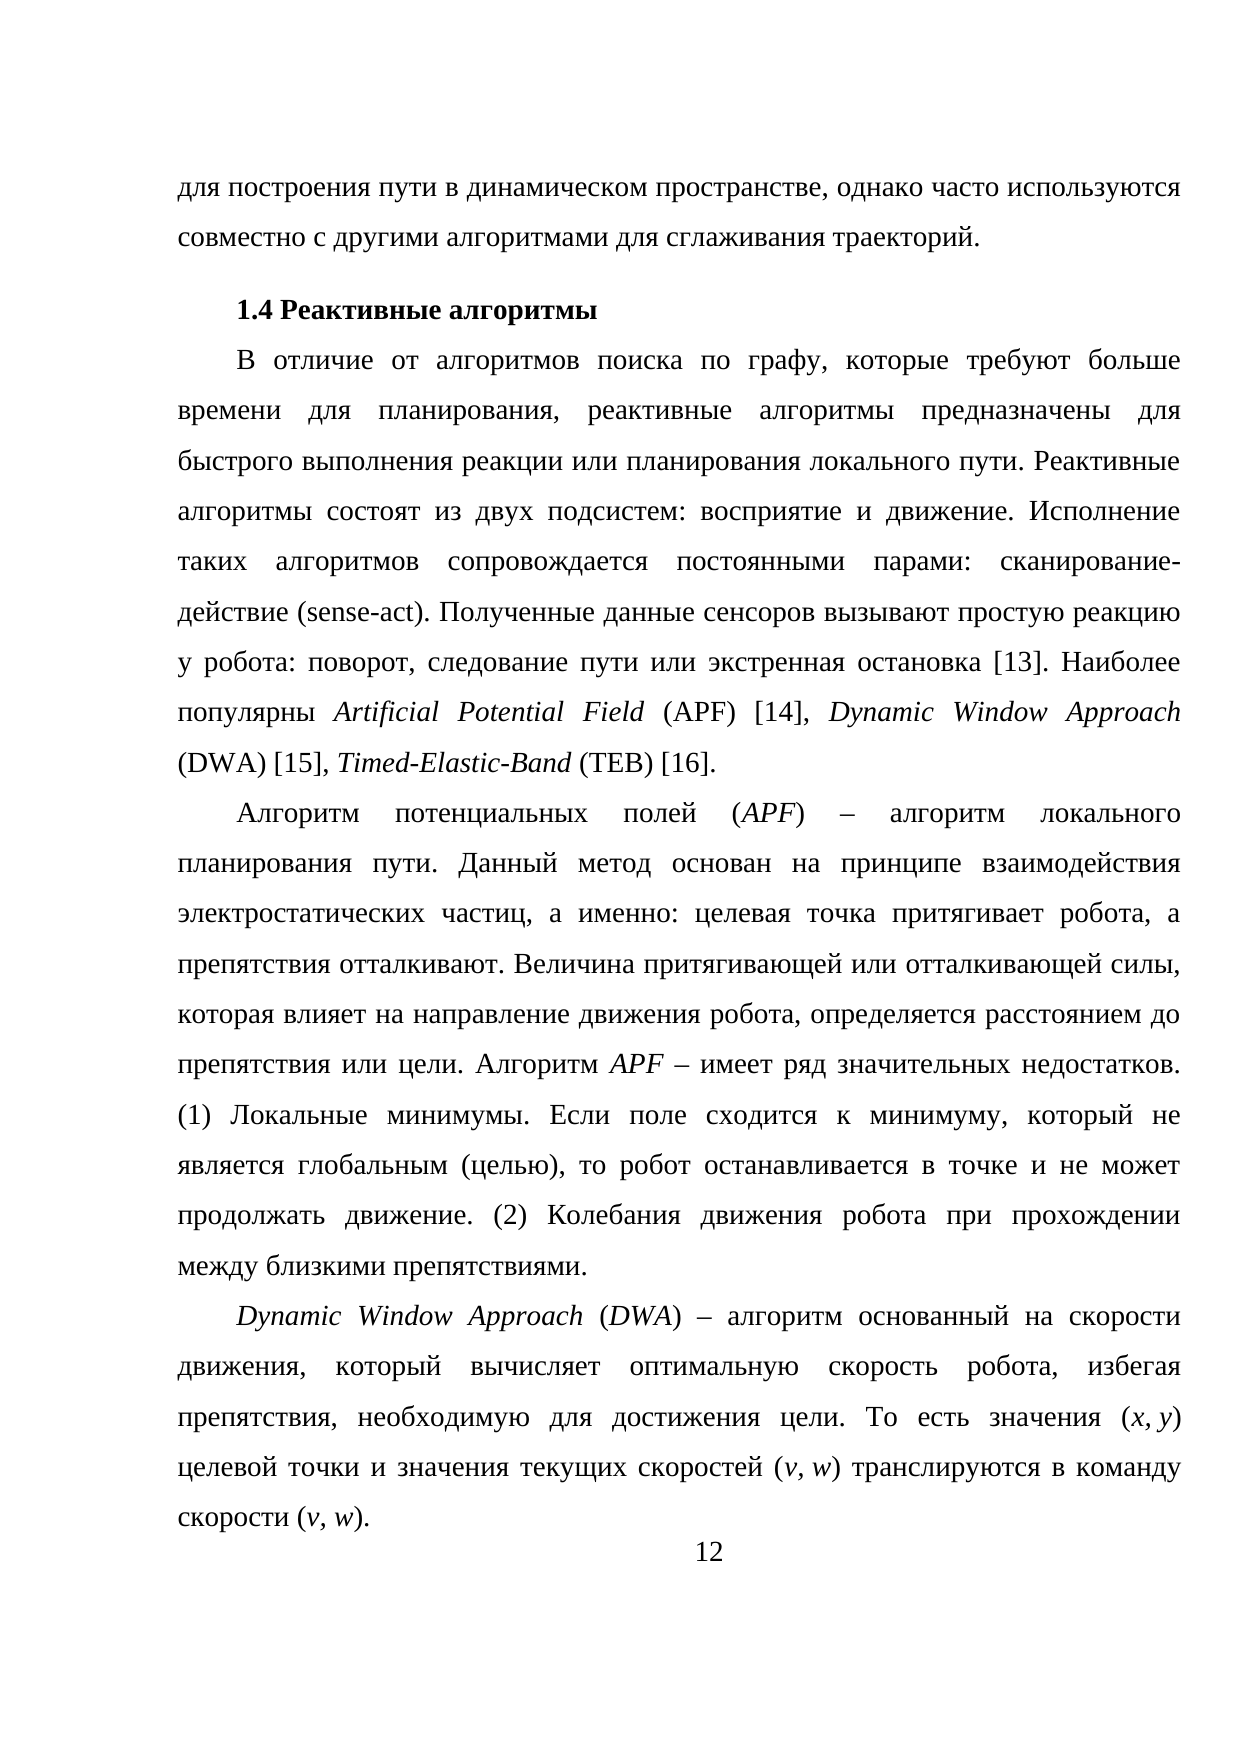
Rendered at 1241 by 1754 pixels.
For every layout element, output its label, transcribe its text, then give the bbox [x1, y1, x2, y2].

text Dynamic Window Approach (DWA) – алгоритм основанный на скорости движения, который вычисляет оптимальную скорость робота, избегая препятствия, необходимую для достижения цели. То есть значения (x, y) целевой точки и значения текущих скоростей (v, w) транслируются в команду скорости (v, w). [177, 1298, 1181, 1533]
text для построения пути в динамическом пространстве, однако часто используются совместно с другими алгоритмами для сглаживания траекторий. [177, 169, 1181, 253]
text Алгоритм потенциальных полей (APF) – алгоритм локального планирования пути. Данный метод основан на принципе взаимодействия электростатических частиц, а именно: целевая точка притягивает робота, а препятствия отталкивают. Величина притягивающей или отталкивающей силы, которая влияет на направление движения робота, определяется расстоянием до препятствия или цели. Алгоритм APF – имеет ряд значительных недостатков. (1) Локальные минимумы. Если поле сходится к минимуму, который не является глобальным (целью), то робот останавливается в точке и не может продолжать движение. (2) Колебания движения робота при прохождении между близкими препятствиями. [177, 795, 1181, 1281]
subtitle 1.4 Реактивные алгоритмы [177, 292, 1181, 325]
text В отличие от алгоритмов поиска по графу, которые требуют больше времени для планирования, реактивные алгоритмы предназначены для быстрого выполнения реакции или планирования локального пути. Реактивные алгоритмы состоят из двух подсистем: восприятие и движение. Исполнение таких алгоритмов сопровождается постоянными парами: сканирование-действие (sense-act). Полученные данные сенсоров вызывают простую реакцию у робота: поворот, следование пути или экстренная остановка [13]. Наиболее популярны Artificial Potential Field (APF) [14], Dynamic Window Approach (DWA) [15], Timed-Elastic-Band (TEB) [16]. [177, 342, 1181, 778]
